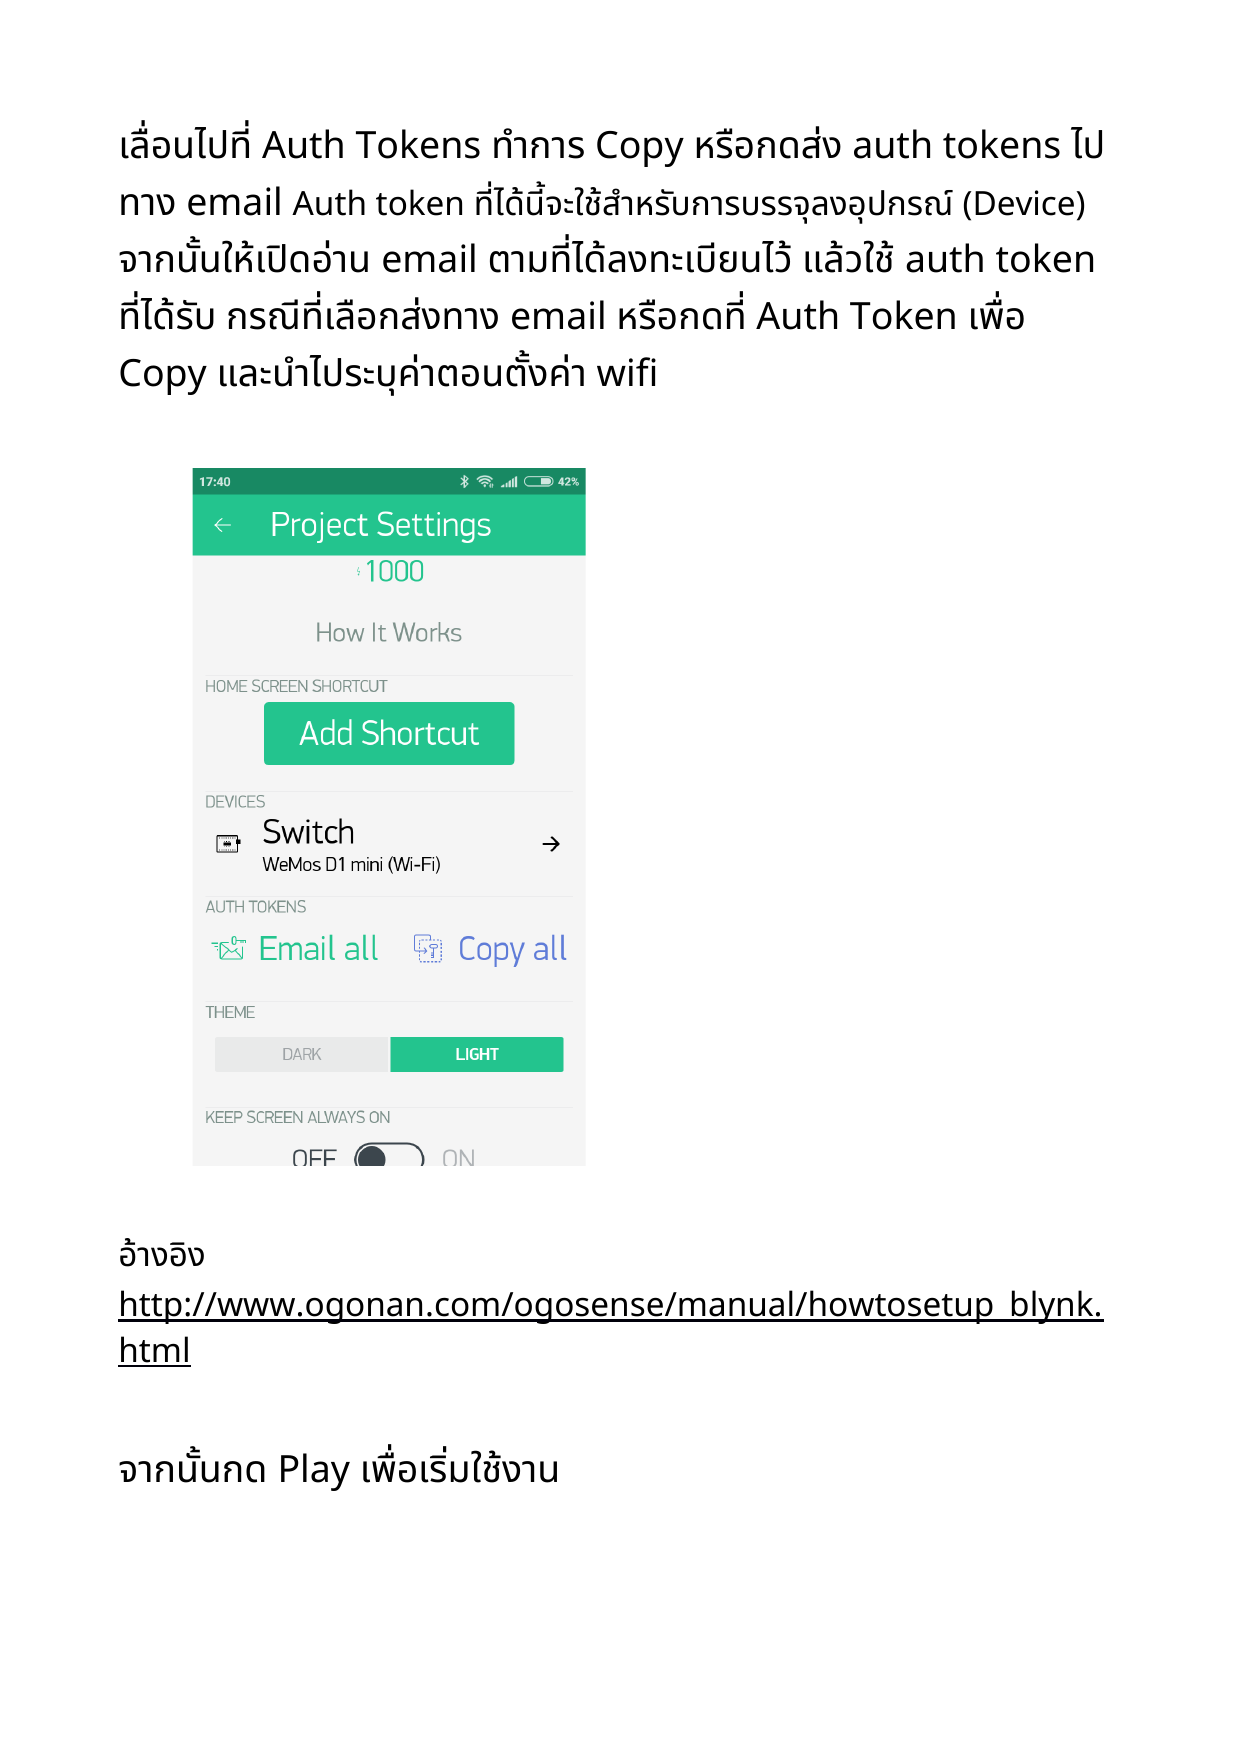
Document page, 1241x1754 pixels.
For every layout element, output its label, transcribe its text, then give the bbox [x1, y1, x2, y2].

text เลื่อนไปที่ Auth Tokens ทำการ Copy หรือกดส่ง auth tokens ไปทาง email Auth token ที่ได้นี้จะใช้สำหรับการบรรจุลงอุปกรณ์ (Device) [118, 118, 1122, 232]
picture [192, 468, 586, 1166]
text อ้างอิง http://www.ogonan.com/ogosense/manual/howtosetup_blynk.html [118, 1231, 1122, 1372]
text จากนั้นกด Play เพื่อเริ่มใช้งาน [118, 1442, 1122, 1499]
text จากนั้นให้เปิดอ่าน email ตามที่ได้ลงทะเบียนไว้ แล้วใช้ auth token ที่ได้รับ กรณีที่เลือกส่งทาง email หรือกดที่ Auth Token เพื่อ Copy และนำไประบุค่าตอนตั้งค่า wifi [118, 232, 1122, 403]
